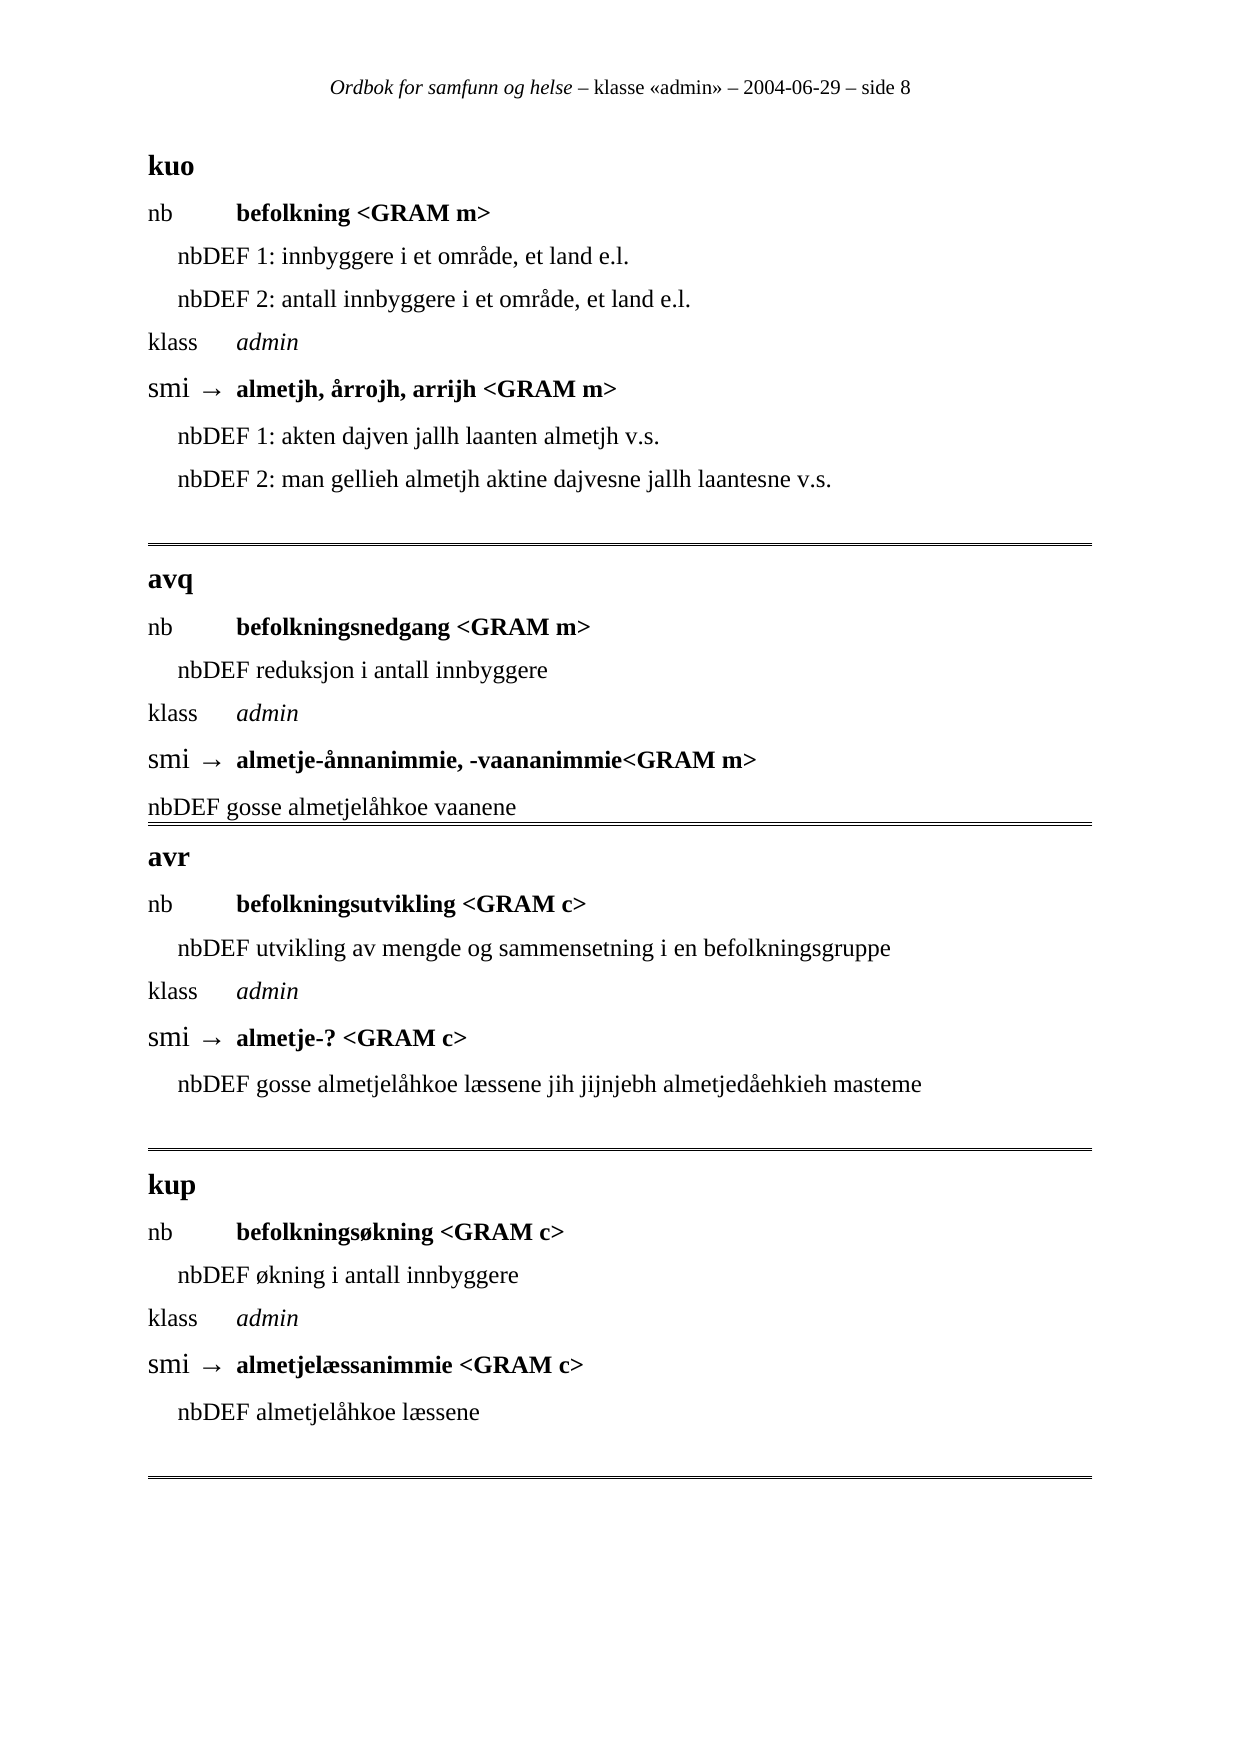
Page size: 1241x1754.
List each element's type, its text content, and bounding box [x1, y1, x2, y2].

text nbDEF gosse almetjelåhkoe vaanene [148, 792, 1092, 822]
text nbDEF økning i antall innbyggere [177, 1260, 1092, 1289]
text avr [148, 839, 1092, 873]
text kup [148, 1167, 1092, 1201]
text nbDEF 1: akten dajven jallh laanten almetjh v.s. [177, 421, 1092, 449]
text smi → almetjelæssanimmie <GRAM c> [148, 1347, 1092, 1380]
text nbDEF 2: antall innbyggere i et område, et land e.l. [177, 284, 1092, 313]
text nbDEF reduksjon i antall innbyggere [177, 655, 1092, 684]
text nb befolkningsnedgang <GRAM m> [148, 612, 1092, 641]
text nbDEF utvikling av mengde og sammensetning i en befolkningsgruppe [177, 933, 1092, 961]
text nb befolkningsutvikling <GRAM c> [148, 889, 1092, 918]
text avq [148, 562, 1092, 595]
text smi → almetje-ånnanimmie, -vaananimmie<GRAM m> [148, 741, 1092, 775]
text nb befolkning <GRAM m> [148, 198, 1092, 227]
text nbDEF 1: innbyggere i et område, et land e.l. [177, 241, 1092, 270]
text nb befolkningsøkning <GRAM c> [148, 1217, 1092, 1246]
text smi → almetje-? <GRAM c> [148, 1019, 1092, 1052]
text klass admin [148, 327, 1092, 356]
text klass admin [148, 976, 1092, 1004]
text nbDEF almetjelåhkoe læssene [177, 1397, 1092, 1426]
text klass admin [148, 1303, 1092, 1332]
text nbDEF gosse almetjelåhkoe læssene jih jijnjebh almetjedåehkieh masteme [177, 1069, 1092, 1098]
text smi → almetjh, årrojh, arrijh <GRAM m> [148, 370, 1092, 404]
text kuo [148, 148, 1092, 181]
text nbDEF 2: man gellieh almetjh aktine dajvesne jallh laantesne v.s. [177, 464, 1092, 493]
text klass admin [148, 698, 1092, 727]
